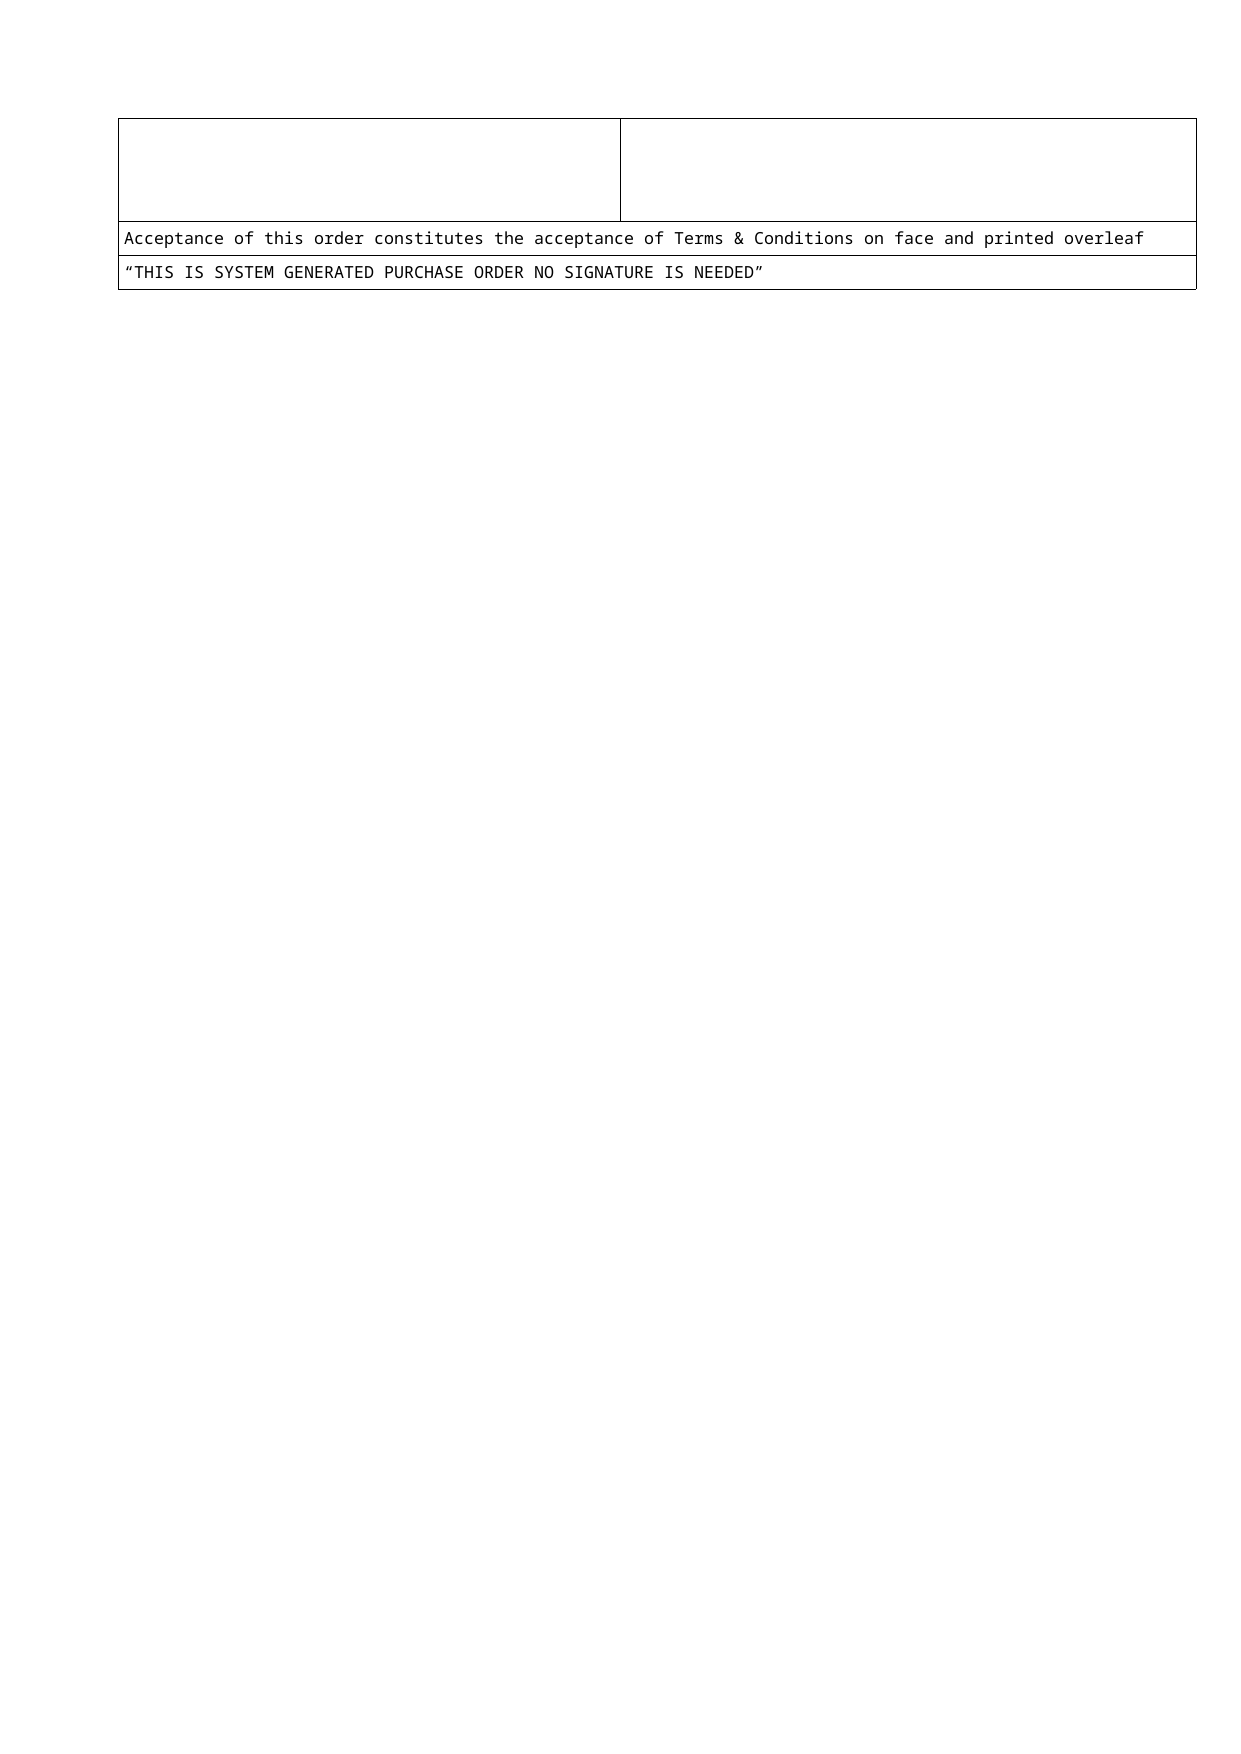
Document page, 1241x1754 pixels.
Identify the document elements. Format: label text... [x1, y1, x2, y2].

table_cell “THIS IS SYSTEM GENERATED PURCHASE ORDER NO SIGNATURE IS NEEDED” [119, 256, 1196, 289]
table_cell Acceptance of this order constitutes the acceptance of Terms & Conditions on face and printed overleaf [119, 222, 1196, 255]
table_header [621, 119, 1196, 221]
table_header [119, 119, 620, 221]
